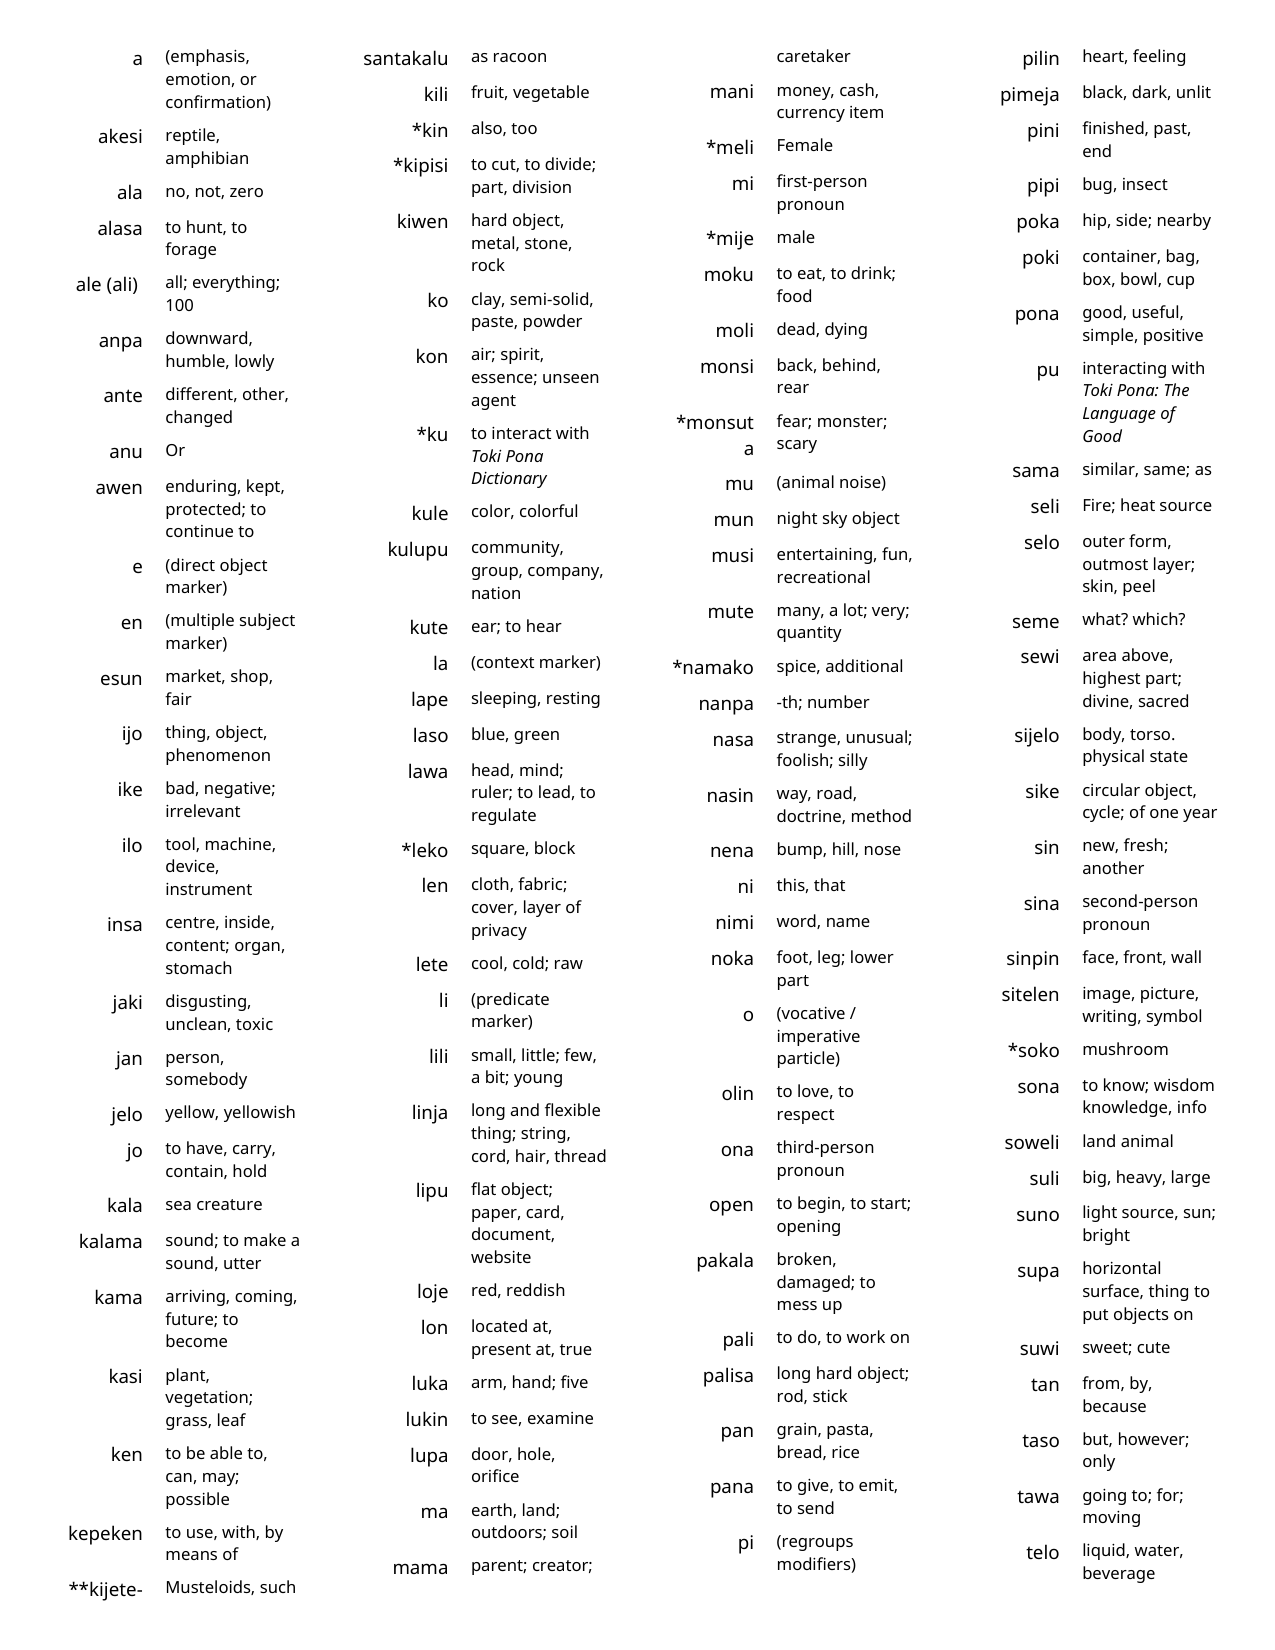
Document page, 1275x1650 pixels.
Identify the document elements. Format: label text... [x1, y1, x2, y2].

table_cell new, fresh; another [1071, 834, 1230, 890]
table_cell money, cash, currency item [765, 78, 924, 134]
table_cell taso [962, 1427, 1071, 1483]
table_cell sweet; cute [1071, 1336, 1230, 1371]
table_cell suwi [962, 1336, 1071, 1371]
table_cell sona [962, 1074, 1071, 1129]
table_cell color, colorful [460, 500, 619, 536]
table_cell body, torso. physical state [1071, 723, 1230, 778]
table_cell *meli [656, 134, 765, 170]
table_cell kulupu [351, 536, 459, 614]
table_cell sinpin [962, 946, 1071, 982]
table_cell mani [656, 78, 765, 134]
table_cell noka [656, 946, 765, 1001]
table_cell sound; to make a sound, utter [154, 1229, 313, 1284]
table_cell kalama [45, 1229, 154, 1284]
table_cell many, a lot; very; quantity [765, 599, 924, 654]
table_cell sina [962, 890, 1071, 946]
table_cell lukin [351, 1406, 459, 1442]
table_cell (animal noise) [765, 471, 924, 507]
table_cell air; spirit, essence; unseen agent [460, 343, 619, 422]
table_cell yellow, yellowish [154, 1101, 313, 1137]
table_cell second-person pronoun [1071, 890, 1230, 946]
table_cell *kipisi [351, 153, 459, 209]
table_cell mushroom [1071, 1038, 1230, 1073]
table_cell lili [351, 1043, 459, 1099]
table_cell -th; number [765, 690, 924, 726]
table_cell suno [962, 1201, 1071, 1257]
table_cell plant, vegetation; grass, leaf [154, 1363, 313, 1442]
table_cell *soko [962, 1038, 1071, 1073]
table_cell outer form, outmost layer; skin, peel [1071, 529, 1230, 608]
table_cell *kin [351, 117, 459, 153]
table_cell jo [45, 1137, 154, 1193]
table_cell kiwen [351, 209, 459, 287]
table_cell red, reddish [460, 1279, 619, 1315]
table_cell sleeping, resting [460, 686, 619, 722]
table_cell pilin [962, 45, 1071, 81]
table_cell (context marker) [460, 651, 619, 686]
table_cell jan [45, 1045, 154, 1101]
table_cell ear; to hear [460, 615, 619, 651]
table_cell lon [351, 1315, 459, 1371]
table_cell ale (ali) [45, 271, 154, 327]
table_cell mama [351, 1554, 459, 1590]
table_cell (multiple subject marker) [154, 609, 313, 665]
table_cell to hunt, to forage [154, 215, 313, 271]
table_cell nimi [656, 910, 765, 946]
table_cell hip, side; nearby [1071, 209, 1230, 244]
table_cell (regroups modifiers) [765, 1530, 924, 1585]
table_cell community, group, company, nation [460, 536, 619, 614]
table_cell poki [962, 245, 1071, 300]
table_cell hard object, metal, stone, rock [460, 209, 619, 287]
table_cell ma [351, 1498, 459, 1554]
table_cell ken [45, 1442, 154, 1520]
table_cell earth, land; outdoors; soil [460, 1498, 619, 1554]
table_cell land animal [1071, 1129, 1230, 1165]
table_cell telo [962, 1539, 1071, 1595]
table_cell lete [351, 951, 459, 987]
table_cell lupa [351, 1443, 459, 1498]
table_cell pipi [962, 173, 1071, 209]
table_cell (direct object marker) [154, 553, 313, 609]
table_cell cloth, fabric; cover, layer of privacy [460, 873, 619, 951]
table_cell head, mind; ruler; to lead, to regulate [460, 758, 619, 837]
table_cell different, other, changed [154, 383, 313, 439]
table_cell way, road, doctrine, method [765, 782, 924, 838]
table_cell fruit, vegetable [460, 81, 619, 117]
table_cell **kijete- [45, 1576, 154, 1602]
table_cell *monsuta [656, 409, 765, 471]
table_cell word, name [765, 910, 924, 946]
table_cell alasa [45, 215, 154, 271]
table_cell tan [962, 1371, 1071, 1427]
table_cell thing, object, phenomenon [154, 721, 313, 776]
table_cell luka [351, 1371, 459, 1406]
table_cell ante [45, 383, 154, 439]
table_cell arriving, coming, future; to become [154, 1285, 313, 1363]
table_cell (vocative / imperative particle) [765, 1001, 924, 1080]
table_cell kama [45, 1285, 154, 1363]
table_cell good, useful, simple, positive [1071, 300, 1230, 356]
table_cell nasa [656, 726, 765, 782]
table_cell spice, additional [765, 654, 924, 690]
table_cell selo [962, 529, 1071, 608]
table_cell to do, to work on [765, 1326, 924, 1362]
table_cell this, that [765, 874, 924, 910]
table_cell sitelen [962, 982, 1071, 1037]
table_cell interacting with Toki Pona: The Language of Good [1071, 356, 1230, 457]
table_cell seme [962, 608, 1071, 644]
table_cell strange, unusual; foolish; silly [765, 726, 924, 782]
table_cell bad, negative; irrelevant [154, 776, 313, 832]
table_cell pu [962, 356, 1071, 457]
table_cell arm, hand; five [460, 1371, 619, 1406]
table_cell light source, sun; bright [1071, 1201, 1230, 1257]
table_cell awen [45, 475, 154, 553]
table_cell pimeja [962, 81, 1071, 117]
table_cell ko [351, 287, 459, 343]
table_cell ilo [45, 832, 154, 911]
table_cell len [351, 873, 459, 951]
table_cell to give, to emit, to send [765, 1474, 924, 1529]
table_cell kute [351, 615, 459, 651]
table_cell to know; wisdom knowledge, info [1071, 1074, 1230, 1129]
table_cell *leko [351, 837, 459, 873]
table_cell clay, semi-solid, paste, powder [460, 287, 619, 343]
table_cell moku [656, 262, 765, 317]
table_cell kala [45, 1193, 154, 1229]
table_cell pali [656, 1326, 765, 1362]
table_cell sike [962, 778, 1071, 834]
table_cell musi [656, 543, 765, 598]
table_cell sijelo [962, 723, 1071, 778]
table_cell pini [962, 117, 1071, 173]
table_cell centre, inside, content; organ, stomach [154, 911, 313, 989]
table_cell en [45, 609, 154, 665]
table_cell monsi [656, 354, 765, 409]
table_cell linja [351, 1099, 459, 1177]
table_cell circular object, cycle; of one year [1071, 778, 1230, 834]
table_cell pakala [656, 1248, 765, 1326]
table_cell anpa [45, 327, 154, 383]
table_cell downward, humble, lowly [154, 327, 313, 383]
table_cell (predicate marker) [460, 987, 619, 1043]
table_cell santakalu [351, 45, 459, 81]
table_cell sea creature [154, 1193, 313, 1229]
table_cell market, shop, fair [154, 665, 313, 721]
table_cell jaki [45, 989, 154, 1045]
table_cell lawa [351, 758, 459, 837]
table_cell pona [962, 300, 1071, 356]
table_cell moli [656, 318, 765, 353]
table_cell sama [962, 458, 1071, 493]
table_cell to love, to respect [765, 1080, 924, 1136]
table_cell flat object; paper, card, document, website [460, 1178, 619, 1279]
table_cell kon [351, 343, 459, 422]
table_cell supa [962, 1257, 1071, 1336]
table_cell going to; for; moving [1071, 1483, 1230, 1539]
table_cell foot, leg; lower part [765, 946, 924, 1001]
table_cell sewi [962, 644, 1071, 722]
table_cell no, not, zero [154, 179, 313, 215]
table_cell Female [765, 134, 924, 170]
table_cell but, however; only [1071, 1427, 1230, 1483]
table_cell tawa [962, 1483, 1071, 1539]
table_cell parent; creator; [460, 1554, 619, 1590]
table_cell sin [962, 834, 1071, 890]
table_cell soweli [962, 1129, 1071, 1165]
table_cell tool, machine, device, instrument [154, 832, 313, 911]
table_cell to be able to, can, may; possible [154, 1442, 313, 1520]
table_cell mun [656, 507, 765, 543]
table_cell face, front, wall [1071, 946, 1230, 982]
table_cell to begin, to start; opening [765, 1192, 924, 1247]
table_cell *ku [351, 422, 459, 500]
table_cell *namako [656, 654, 765, 690]
table_header (emphasis, emotion, or confirmation) [154, 45, 313, 123]
table_cell first-person pronoun [765, 170, 924, 226]
table_cell entertaining, fun, recreational [765, 543, 924, 598]
table_cell container, bag, box, bowl, cup [1071, 245, 1230, 300]
table_cell to use, with, by means of [154, 1520, 313, 1576]
table_cell square, block [460, 837, 619, 873]
table_cell o [656, 1001, 765, 1080]
table_cell pana [656, 1474, 765, 1529]
table_cell to have, carry, contain, hold [154, 1137, 313, 1193]
table_cell back, behind, rear [765, 354, 924, 409]
table_cell mi [656, 170, 765, 226]
table_cell to see, examine [460, 1406, 619, 1442]
table_cell liquid, water, beverage [1071, 1539, 1230, 1595]
table_cell palisa [656, 1362, 765, 1418]
table_header a [45, 45, 154, 123]
table_cell finished, past, end [1071, 117, 1230, 173]
table_cell Or [154, 439, 313, 474]
table_cell third-person pronoun [765, 1136, 924, 1192]
table_cell anu [45, 439, 154, 474]
table_cell kule [351, 500, 459, 536]
table_cell Musteloids, such [154, 1576, 313, 1602]
table_cell nanpa [656, 690, 765, 726]
table_cell also, too [460, 117, 619, 153]
table_cell all; everything; 100 [154, 271, 313, 327]
table_cell loje [351, 1279, 459, 1315]
table_cell to interact with Toki Pona Dictionary [460, 422, 619, 500]
table_cell small, little; few, a bit; young [460, 1043, 619, 1099]
table_cell laso [351, 723, 459, 758]
table_cell night sky object [765, 507, 924, 543]
table_cell Fire; heat source [1071, 494, 1230, 529]
table_cell nena [656, 838, 765, 874]
table_cell akesi [45, 124, 154, 179]
table_cell esun [45, 665, 154, 721]
table_cell image, picture, writing, symbol [1071, 982, 1230, 1037]
table_cell area above, highest part; divine, sacred [1071, 644, 1230, 722]
table_cell long and flexible thing; string, cord, hair, thread [460, 1099, 619, 1177]
table_cell disgusting, unclean, toxic [154, 989, 313, 1045]
table_cell li [351, 987, 459, 1043]
table_cell *mije [656, 226, 765, 262]
table_cell kepeken [45, 1520, 154, 1576]
table_cell caretaker [765, 45, 924, 78]
table_cell nasin [656, 782, 765, 838]
table_cell enduring, kept, protected; to continue to [154, 475, 313, 553]
table_cell blue, green [460, 723, 619, 758]
table_cell e [45, 553, 154, 609]
table_cell to eat, to drink; food [765, 262, 924, 317]
table_cell dead, dying [765, 318, 924, 353]
table_cell person, somebody [154, 1045, 313, 1101]
table_cell open [656, 1192, 765, 1247]
table_cell lape [351, 686, 459, 722]
table_cell cool, cold; raw [460, 951, 619, 987]
table_cell fear; monster; scary [765, 409, 924, 471]
table_cell long hard object; rod, stick [765, 1362, 924, 1418]
table_cell pi [656, 1530, 765, 1585]
table_cell [656, 45, 765, 78]
table_cell la [351, 651, 459, 686]
table_cell ike [45, 776, 154, 832]
table_cell black, dark, unlit [1071, 81, 1230, 117]
table_cell ni [656, 874, 765, 910]
table_cell ala [45, 179, 154, 215]
table_cell reptile, amphibian [154, 124, 313, 179]
table_cell mute [656, 599, 765, 654]
table_cell grain, pasta, bread, rice [765, 1418, 924, 1474]
table_cell kasi [45, 1363, 154, 1442]
table_cell ijo [45, 721, 154, 776]
table_cell lipu [351, 1178, 459, 1279]
table_cell ona [656, 1136, 765, 1192]
table_cell as racoon [460, 45, 619, 81]
table_cell horizontal surface, thing to put objects on [1071, 1257, 1230, 1336]
table_cell suli [962, 1165, 1071, 1201]
table_cell from, by, because [1071, 1371, 1230, 1427]
table_cell big, heavy, large [1071, 1165, 1230, 1201]
table_cell what? which? [1071, 608, 1230, 644]
table_cell similar, same; as [1071, 458, 1230, 493]
table_cell insa [45, 911, 154, 989]
table_cell mu [656, 471, 765, 507]
table_cell kili [351, 81, 459, 117]
table_cell seli [962, 494, 1071, 529]
table_cell broken, damaged; to mess up [765, 1248, 924, 1326]
table_cell olin [656, 1080, 765, 1136]
table_cell located at, present at, true [460, 1315, 619, 1371]
table_cell poka [962, 209, 1071, 244]
table_cell to cut, to divide; part, division [460, 153, 619, 209]
table_cell male [765, 226, 924, 262]
table_cell bump, hill, nose [765, 838, 924, 874]
table_cell jelo [45, 1101, 154, 1137]
table_cell door, hole, orifice [460, 1443, 619, 1498]
table_cell heart, feeling [1071, 45, 1230, 81]
table_cell bug, insect [1071, 173, 1230, 209]
table_cell pan [656, 1418, 765, 1474]
